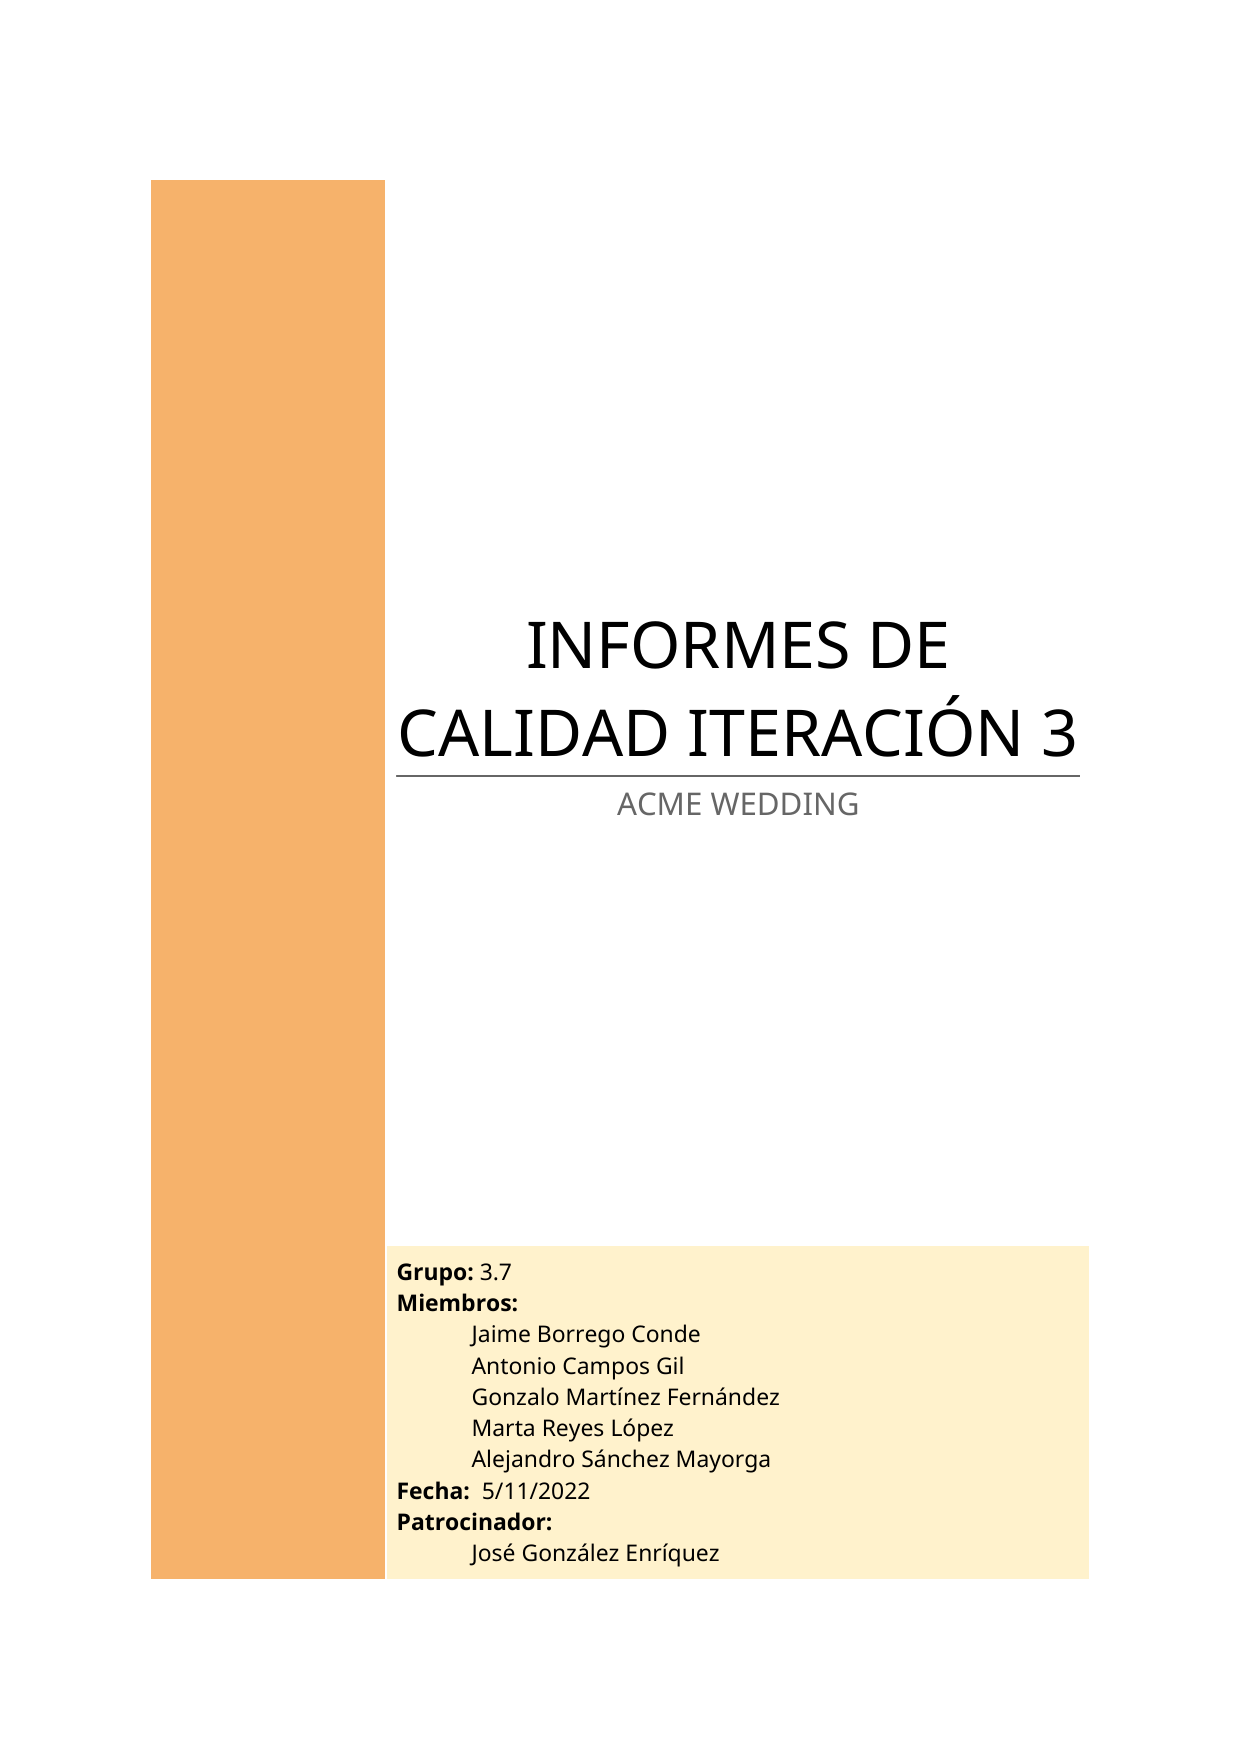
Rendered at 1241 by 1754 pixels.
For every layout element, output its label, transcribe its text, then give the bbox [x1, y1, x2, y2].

table_header INFORMES DE CALIDAD ITERACIÓN 3 ACME WEDDING [387, 180, 1089, 1243]
table_header [151, 180, 385, 1579]
table_cell Grupo: 3.7 Miembros: Jaime Borrego Conde Antonio Campos Gil Gonzalo Martínez Fernández Marta Reyes López Alejandro Sánchez Mayorga Fecha: 5/11/2022 Patrocinador: José González Enríquez [387, 1246, 1089, 1579]
